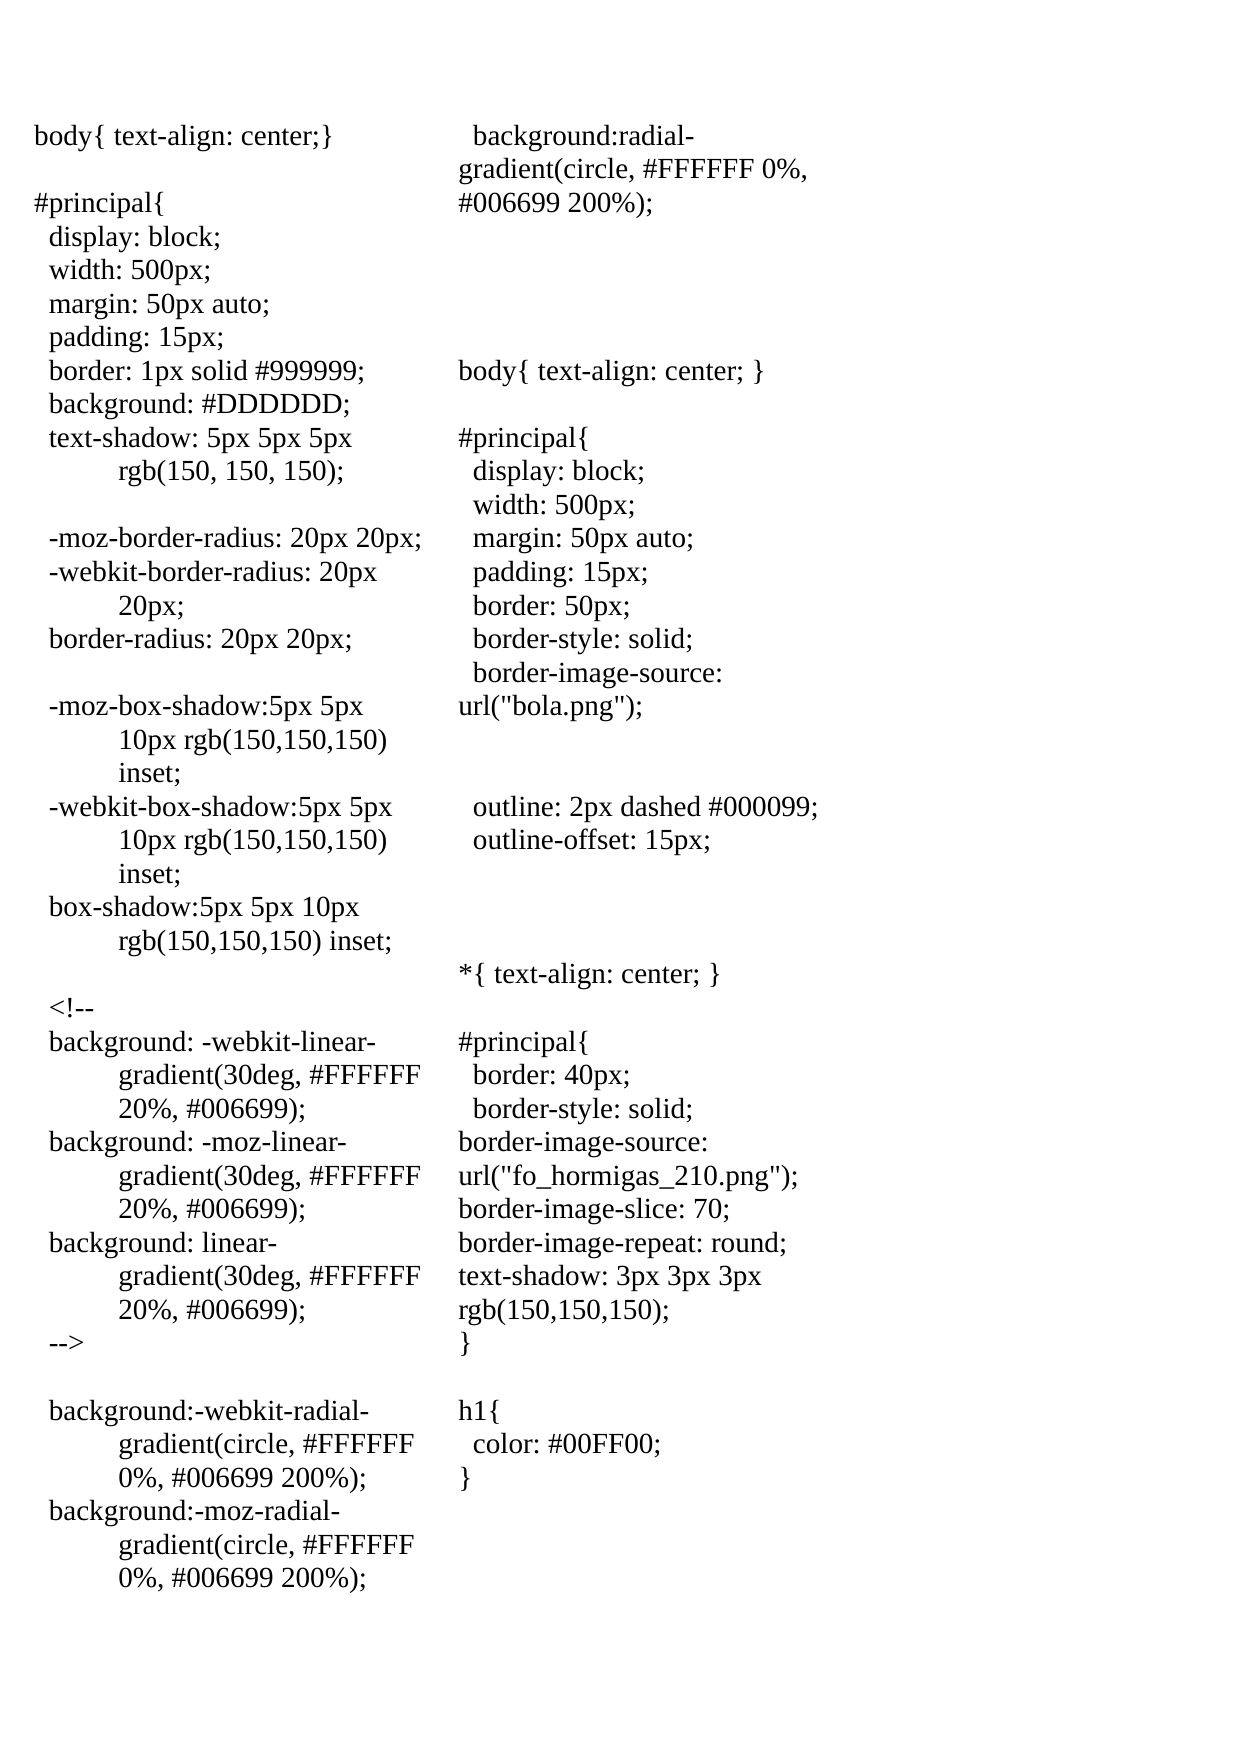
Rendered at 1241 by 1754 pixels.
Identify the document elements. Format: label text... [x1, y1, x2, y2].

text border-image-slice: 70; [443, 1191, 844, 1225]
text h1{ [443, 1393, 844, 1426]
text } [443, 1326, 844, 1359]
text border: 50px; [443, 588, 844, 621]
text border: 1px solid #999999; [34, 353, 428, 386]
text border-image-repeat: round; [443, 1225, 844, 1258]
text outline: 2px dashed #000099; [443, 789, 844, 822]
text border-radius: 20px 20px; [34, 621, 428, 655]
text text-shadow: 3px 3px 3px rgb(150,150,150); [443, 1258, 844, 1326]
text border-image-source: url("bola.png"); [443, 655, 844, 722]
text color: #00FF00; [443, 1426, 844, 1460]
text --> [34, 1326, 428, 1359]
text border-style: solid; [443, 621, 844, 655]
text } [443, 1460, 844, 1493]
text display: block; [443, 453, 844, 487]
text background: -webkit-linear-gradient(30deg, #FFFFFF 20%, #006699); [34, 1024, 428, 1124]
text *{ text-align: center; } [443, 957, 844, 990]
text } [443, 219, 844, 252]
text -webkit-box-shadow:5px 5px 10px rgb(150,150,150) inset; [34, 789, 428, 889]
text background:radial-gradient(circle, #FFFFFF 0%, #006699 200%); [443, 118, 844, 219]
text margin: 50px auto; [34, 286, 428, 319]
text } [443, 889, 844, 923]
text -moz-box-shadow:5px 5px 10px rgb(150,150,150) inset; [34, 688, 428, 789]
text outline-offset: 15px; [443, 822, 844, 856]
text #principal{ [443, 1024, 844, 1057]
text box-shadow:5px 5px 10px rgb(150,150,150) inset; [34, 889, 428, 957]
text background:-webkit-radial-gradient(circle, #FFFFFF 0%, #006699 200%); [34, 1393, 428, 1493]
text border-style: solid; [443, 1091, 844, 1124]
text body{ text-align: center; } [458, 353, 844, 386]
text #principal{ [34, 185, 428, 219]
text -moz-border-radius: 20px 20px; [34, 521, 428, 554]
text background: linear-gradient(30deg, #FFFFFF 20%, #006699); [34, 1225, 428, 1326]
text <!-- [34, 990, 428, 1024]
text -webkit-border-radius: 20px 20px; [34, 554, 428, 621]
text width: 500px; [443, 487, 844, 521]
text background: -moz-linear-gradient(30deg, #FFFFFF 20%, #006699); [34, 1124, 428, 1225]
text margin: 50px auto; [443, 521, 844, 554]
text <!-- [443, 755, 844, 789]
text text-shadow: 5px 5px 5px rgb(150, 150, 150); [34, 420, 428, 487]
text border-image-source: url("fo_hormigas_210.png"); [443, 1124, 844, 1191]
text #principal{ [443, 420, 844, 453]
text width: 500px; [34, 252, 428, 286]
text background: #DDDDDD; [34, 386, 428, 420]
text padding: 15px; [443, 554, 844, 588]
text body{ text-align: center;} [34, 118, 428, 152]
text display: block; [34, 219, 428, 252]
text padding: 15px; [34, 319, 428, 353]
text --> [443, 856, 844, 889]
text border: 40px; [443, 1057, 844, 1091]
text background:-moz-radial-gradient(circle, #FFFFFF 0%, #006699 200%); [34, 1493, 428, 1594]
